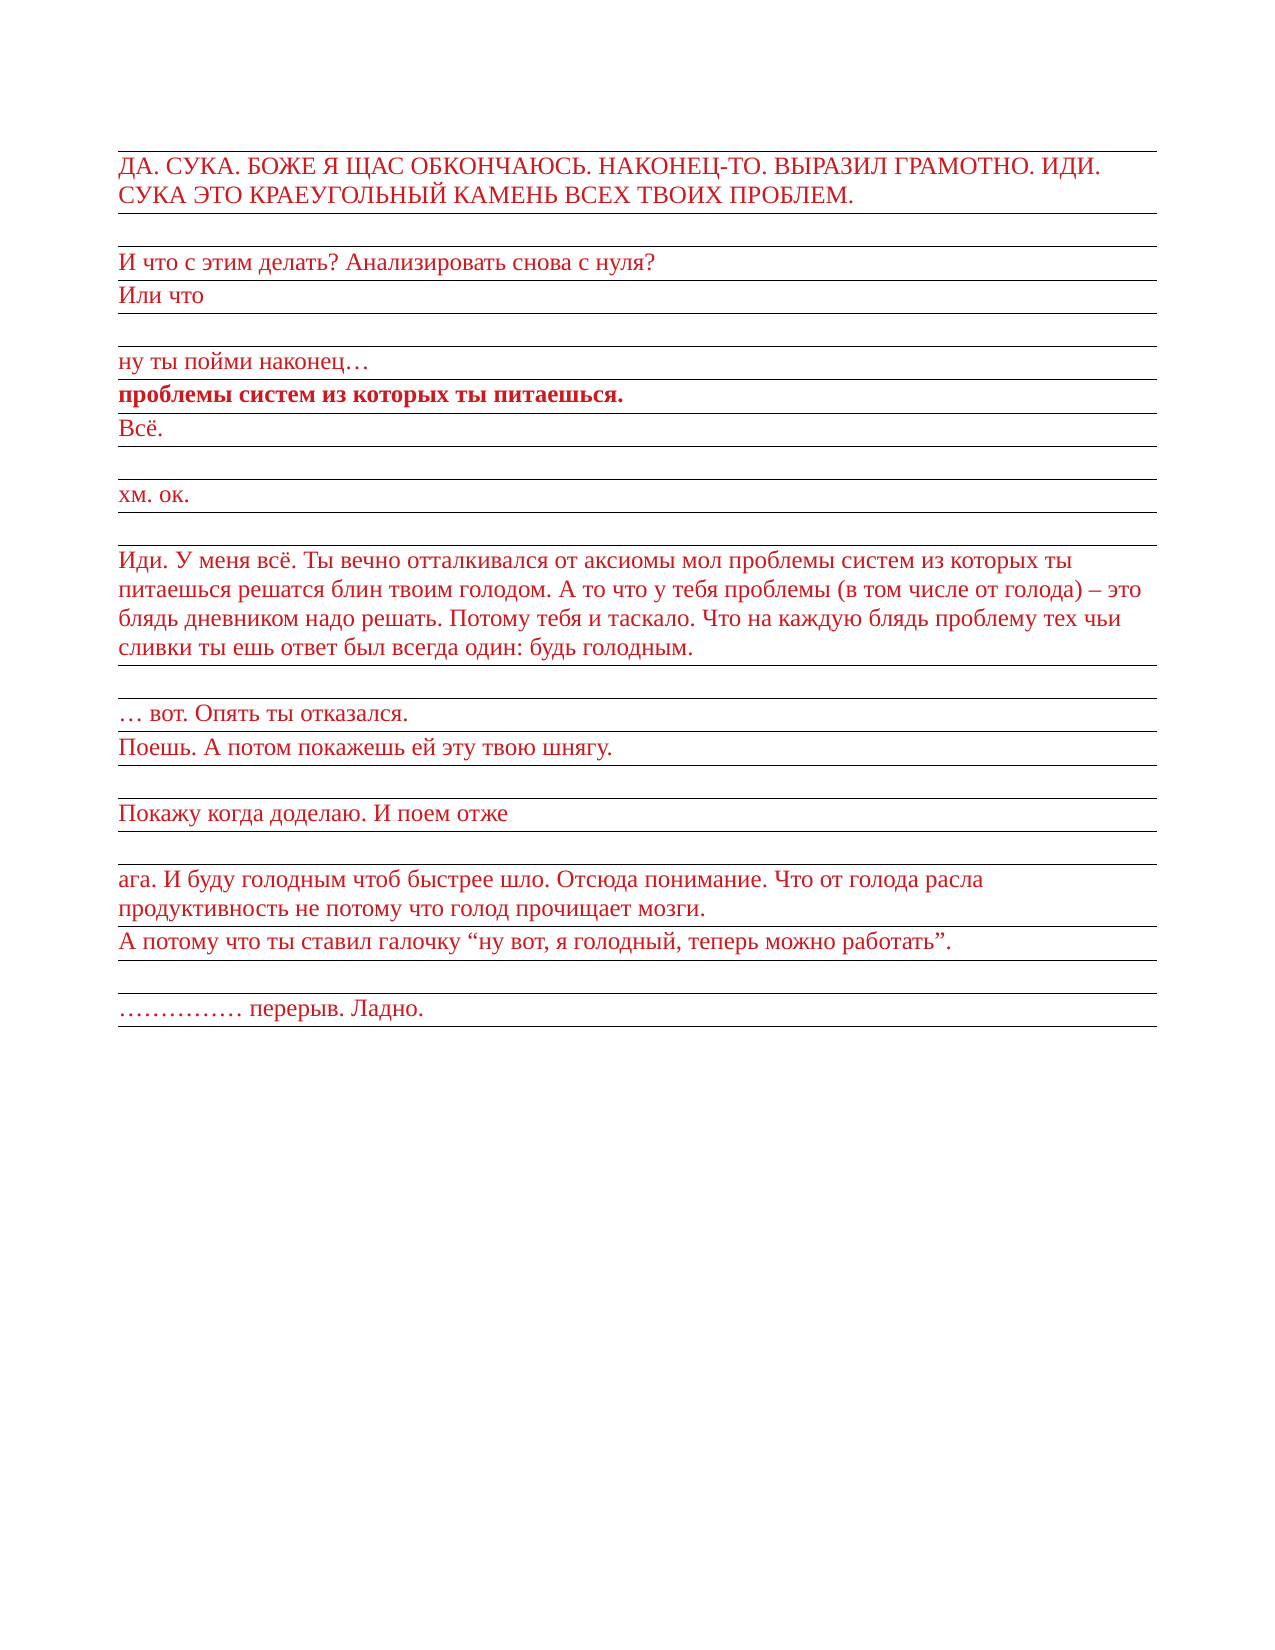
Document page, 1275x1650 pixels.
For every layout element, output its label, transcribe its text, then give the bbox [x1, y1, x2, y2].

text Или что [118, 281, 1157, 313]
text проблемы систем из которых ты питаешься. [118, 380, 1157, 413]
text ДА. СУКА. БОЖЕ Я ЩАС ОБКОНЧАЮСЬ. НАКОНЕЦ-ТО. ВЫРАЗИЛ ГРАМОТНО. ИДИ. СУКА ЭТО КРАЕУГОЛЬНЫЙ КАМЕНЬ ВСЕХ ТВОИХ ПРОБЛЕМ. [118, 152, 1157, 213]
text Иди. У меня всё. Ты вечно отталкивался от аксиомы мол проблемы систем из которых ты питаешься решатся блин твоим голодом. А то что у тебя проблемы (в том числе от голода) – это блядь дневником надо решать. Потому тебя и таскало. Что на каждую блядь проблему тех чьи сливки ты ешь ответ был всегда один: будь голодным. [118, 546, 1157, 665]
text А потому что ты ставил галочку “ну вот, я голодный, теперь можно работать”. [118, 927, 1157, 960]
text …………… перерыв. Ладно. [118, 994, 1157, 1026]
text Поешь. А потом покажешь ей эту твою шнягу. [118, 732, 1157, 765]
text ага. И буду голодным чтоб быстрее шло. Отсюда понимание. Что от голода расла продуктивность не потому что голод прочищает мозги. [118, 865, 1157, 926]
text … вот. Опять ты отказался. [118, 699, 1157, 731]
text Всё. [118, 414, 1157, 446]
text ну ты пойми наконец… [118, 347, 1157, 379]
text И что с этим делать? Анализировать снова с нуля? [118, 247, 1157, 280]
text Покажу когда доделаю. И поем отже [118, 799, 1157, 831]
text хм. ок. [118, 480, 1157, 512]
